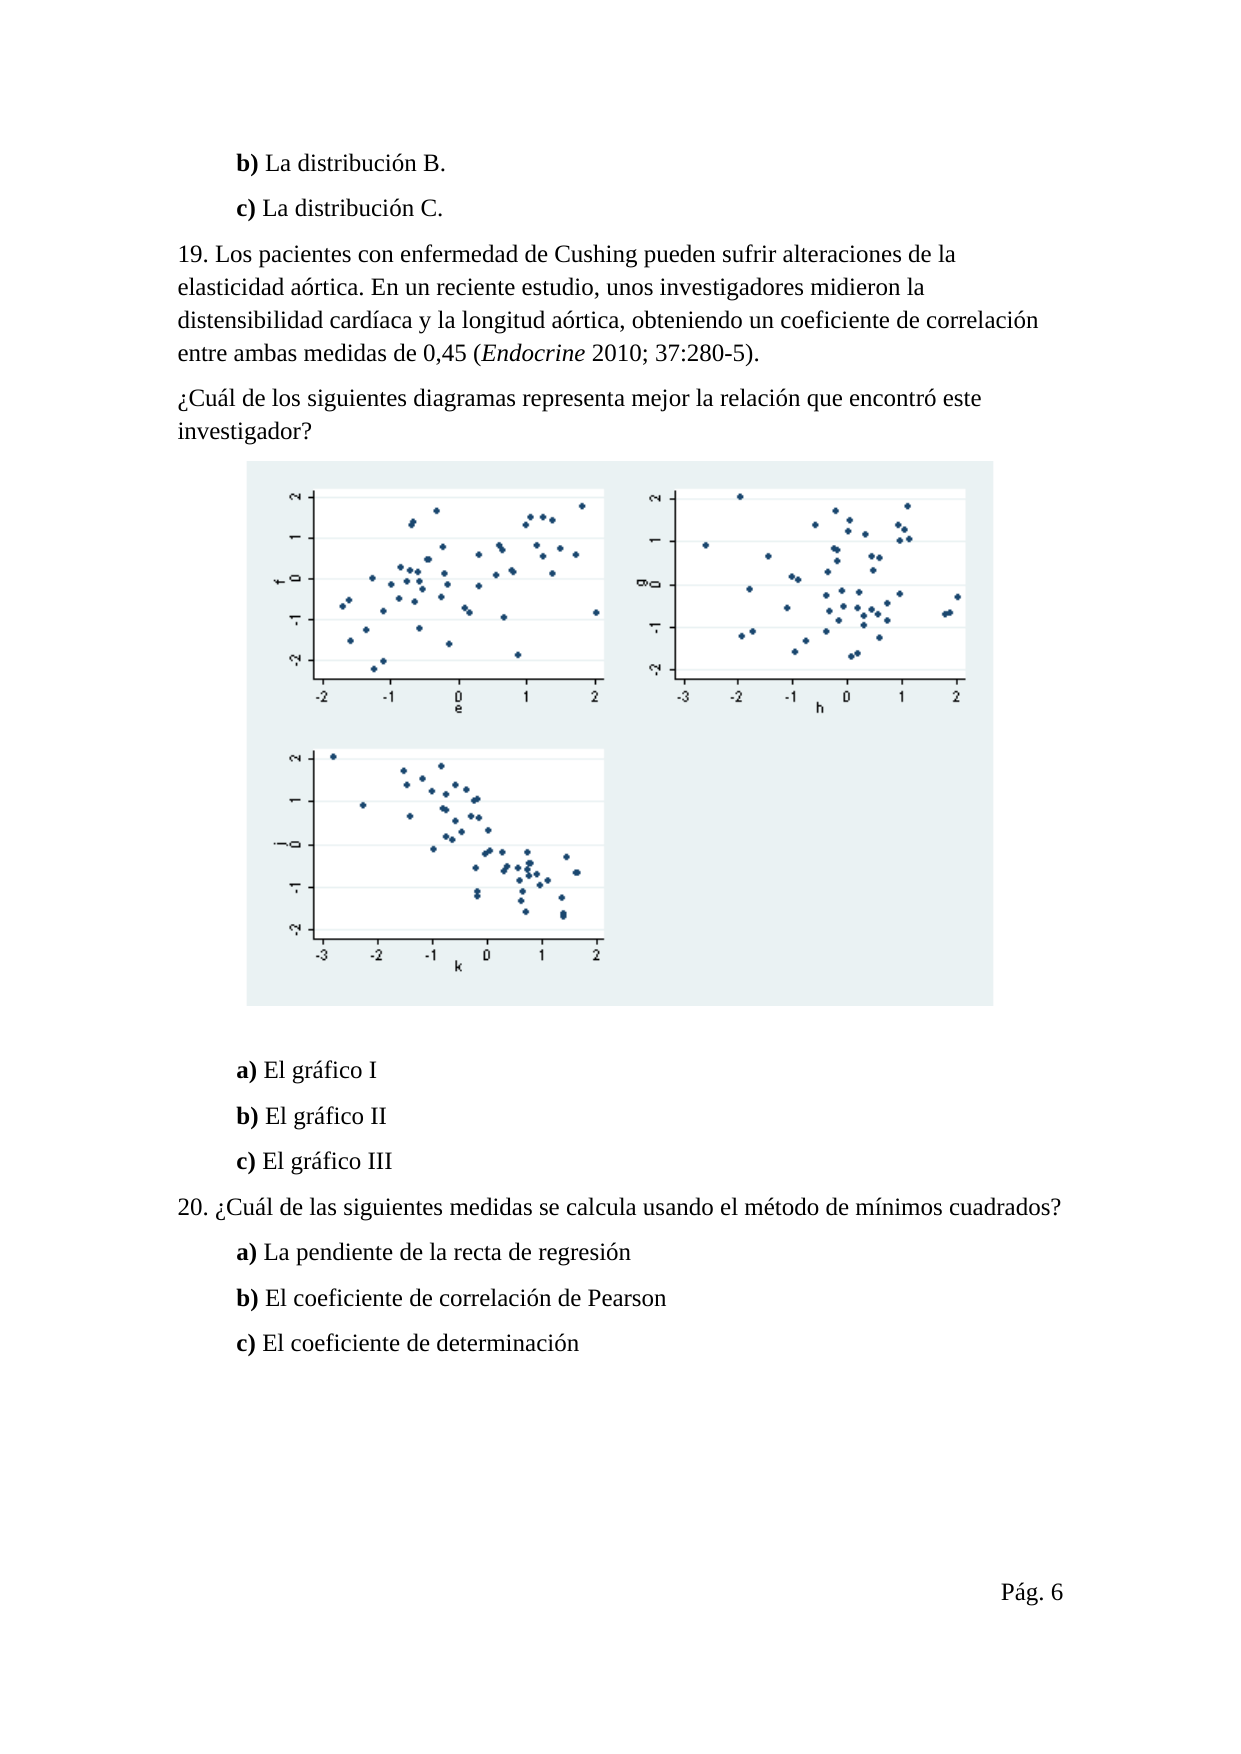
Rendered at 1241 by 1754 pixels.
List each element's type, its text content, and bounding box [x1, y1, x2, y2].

text ¿Cuál de los siguientes diagramas representa mejor la relación que encontró este investigador? [177, 383, 1063, 445]
text 20. ¿Cuál de las siguientes medidas se calcula usando el método de mínimos cuadrados? [177, 1192, 1063, 1221]
list El gráfico III [207, 1146, 1063, 1175]
list La pendiente de la recta de regresión [207, 1237, 1063, 1266]
list La distribución C. [207, 193, 1063, 222]
list El gráfico II [207, 1101, 1063, 1129]
list El gráfico I [207, 1055, 1063, 1084]
text 19. Los pacientes con enfermedad de Cushing pueden sufrir alteraciones de la elasticidad aórtica. En un reciente estudio, unos investigadores midieron la distensibilidad cardíaca y la longitud aórtica, obteniendo un coeficiente de correlación entre ambas medidas de 0,45 (Endocrine 2010; 37:280-5). [177, 239, 1063, 366]
list La distribución B. [207, 148, 1063, 176]
picture [246, 461, 994, 1006]
list El coeficiente de determinación [207, 1328, 1063, 1357]
list El coeficiente de correlación de Pearson [207, 1283, 1063, 1312]
